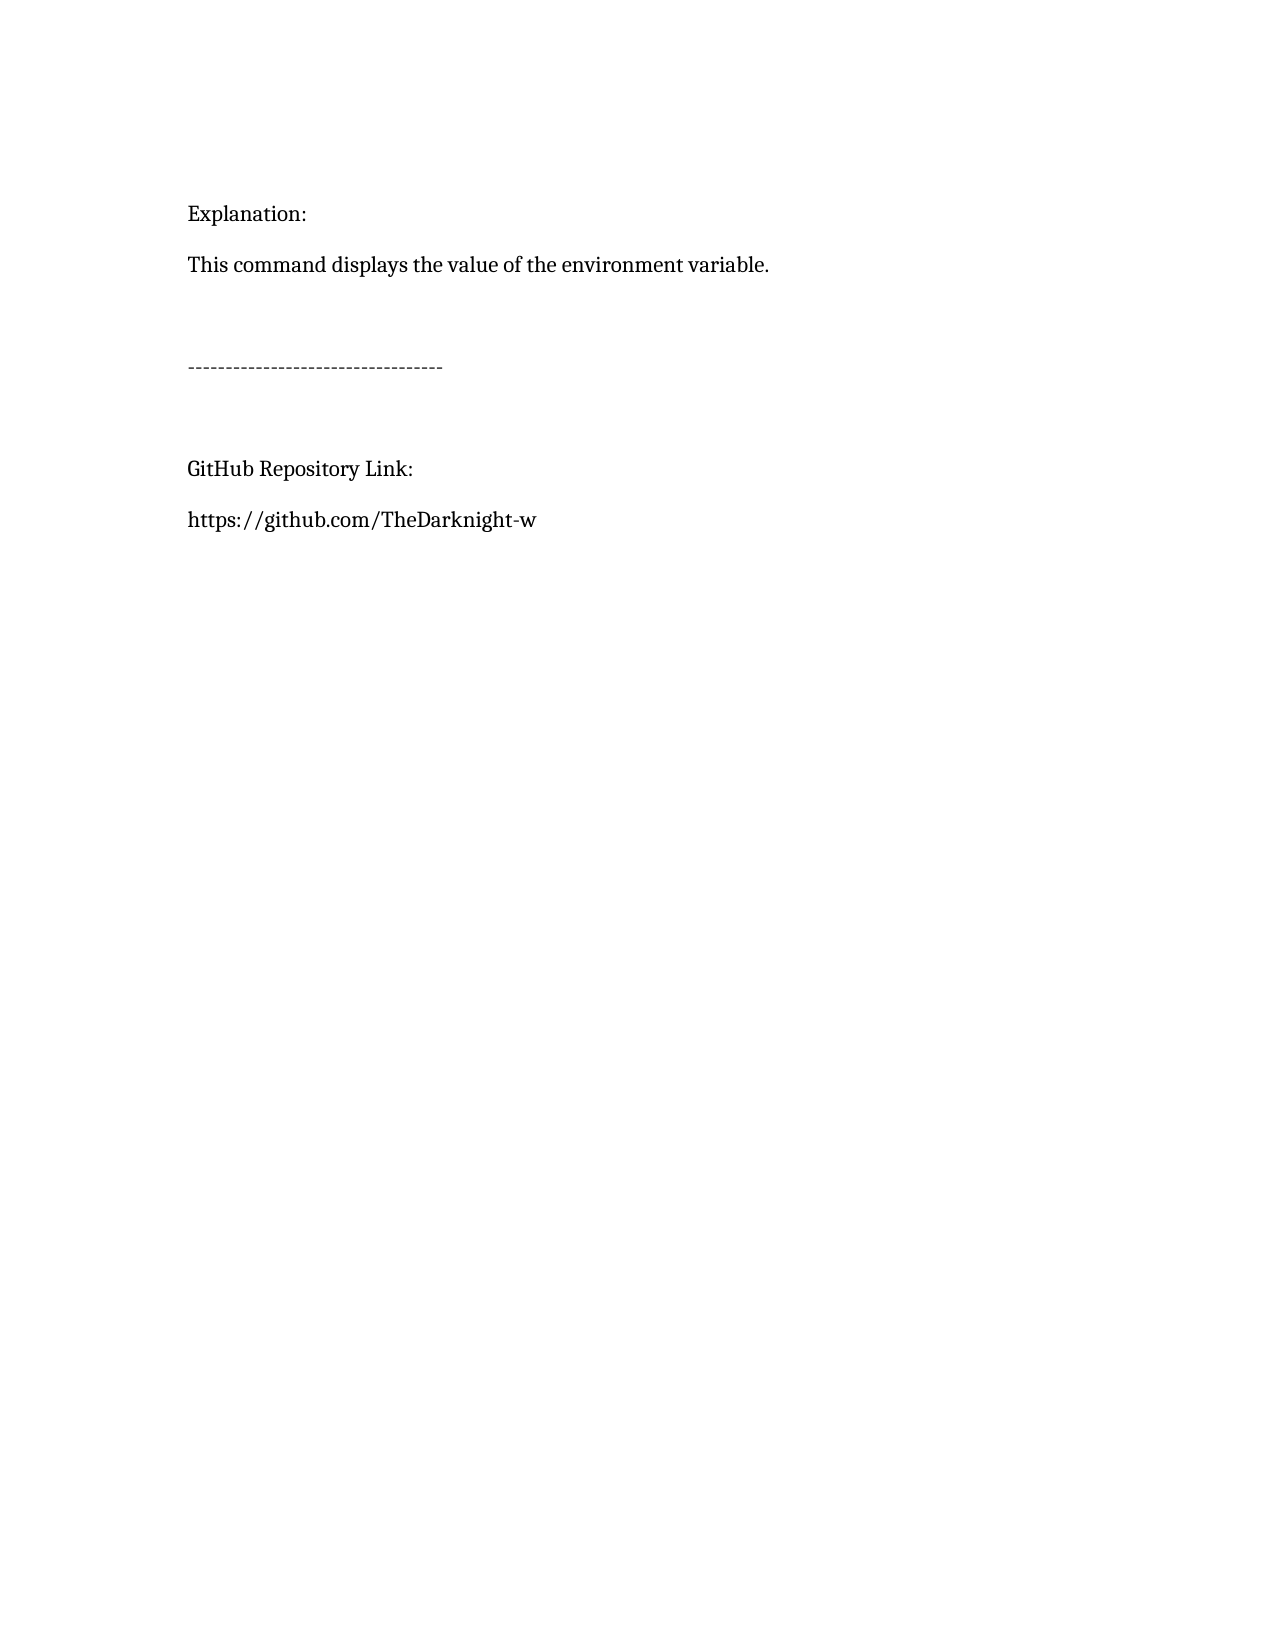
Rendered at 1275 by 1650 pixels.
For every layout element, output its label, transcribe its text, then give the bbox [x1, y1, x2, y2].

text ---------------------------------- [187, 354, 1087, 381]
text This command displays the value of the environment variable. [187, 252, 1087, 278]
text Explanation: [187, 201, 1087, 227]
text GitHub Repository Link: [187, 456, 1087, 483]
text https://github.com/TheDarknight-w [187, 507, 1087, 534]
